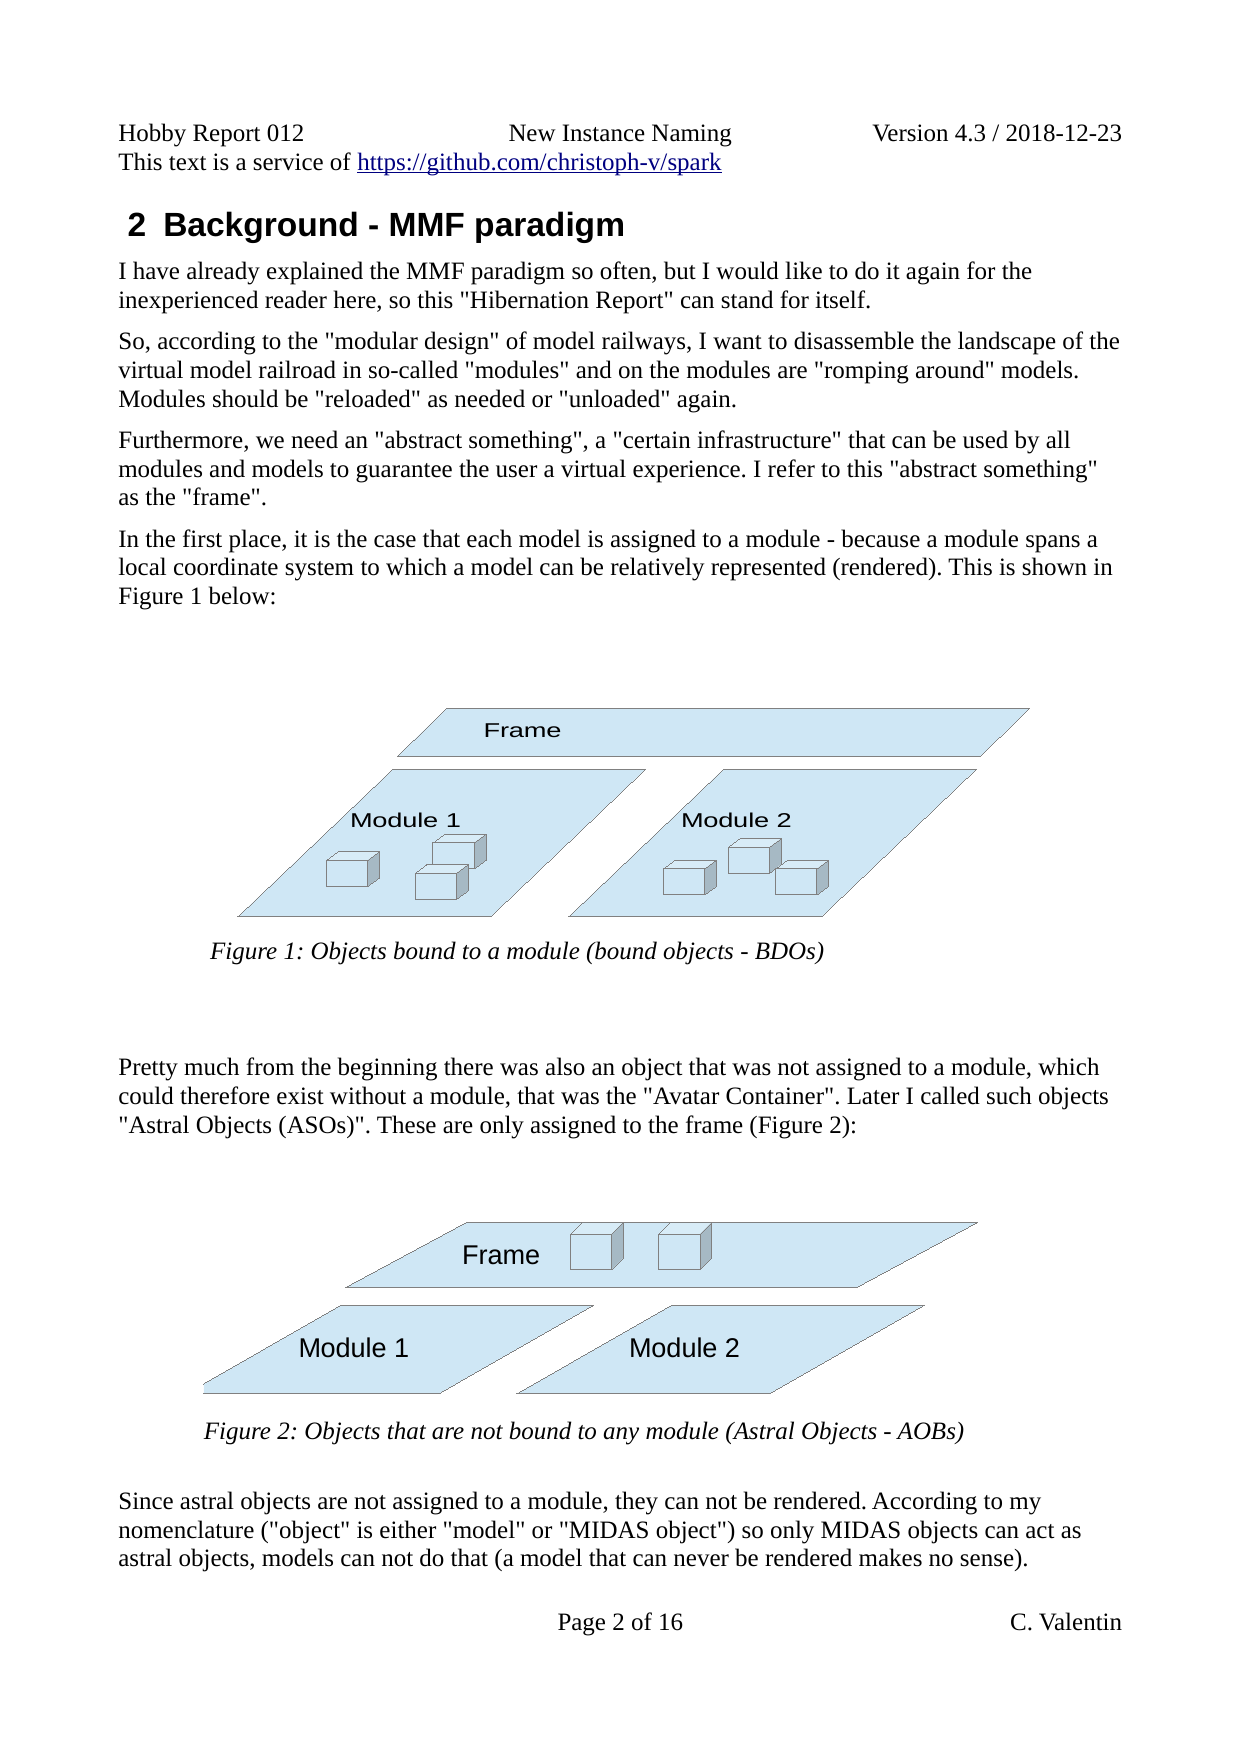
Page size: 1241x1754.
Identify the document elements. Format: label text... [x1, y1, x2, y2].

text I have already explained the MMF paradigm so often, but I would like to do it again for the inexperienced reader here, so this "Hibernation Report" can stand for itself. [118, 256, 1122, 314]
text So, according to the "modular design" of model railways, I want to disassemble the landscape of the virtual model railroad in so-called "modules" and on the modules are "romping around" models. Modules should be "reloaded" as needed or "unloaded" again. [118, 326, 1122, 412]
text Since astral objects are not assigned to a module, they can not be rendered. According to my nomenclature ("object" is either "model" or "MIDAS object") so only MIDAS objects can act as astral objects, models can not do that (a model that can never be rendered makes no sense). [118, 1486, 1122, 1572]
text Figure 2: Objects that are not bound to any module (Astral Objects - AOBs) [204, 1204, 1036, 1445]
text In the first place, it is the case that each model is assigned to a module - because a module spans a local coordinate system to which a model can be relatively represented (rendered). This is shown in Figure 1 below: [118, 524, 1122, 610]
text Pretty much from the beginning there was also an object that was not assigned to a module, which could therefore exist without a module, that was the "Avatar Container". Later I called such objects "Astral Objects (ASOs)". These are only assigned to the frame (Figure 2): [118, 1052, 1122, 1138]
text Figure 1: Objects bound to a module (bound objects - BDOs) [210, 672, 1043, 965]
text Furthermore, we need an "abstract something", a "certain infrastructure" that can be used by all modules and models to guarantee the user a virtual experience. I refer to this "abstract something" as the "frame". [118, 425, 1122, 511]
subtitle Background - MMF paradigm [118, 205, 1122, 244]
